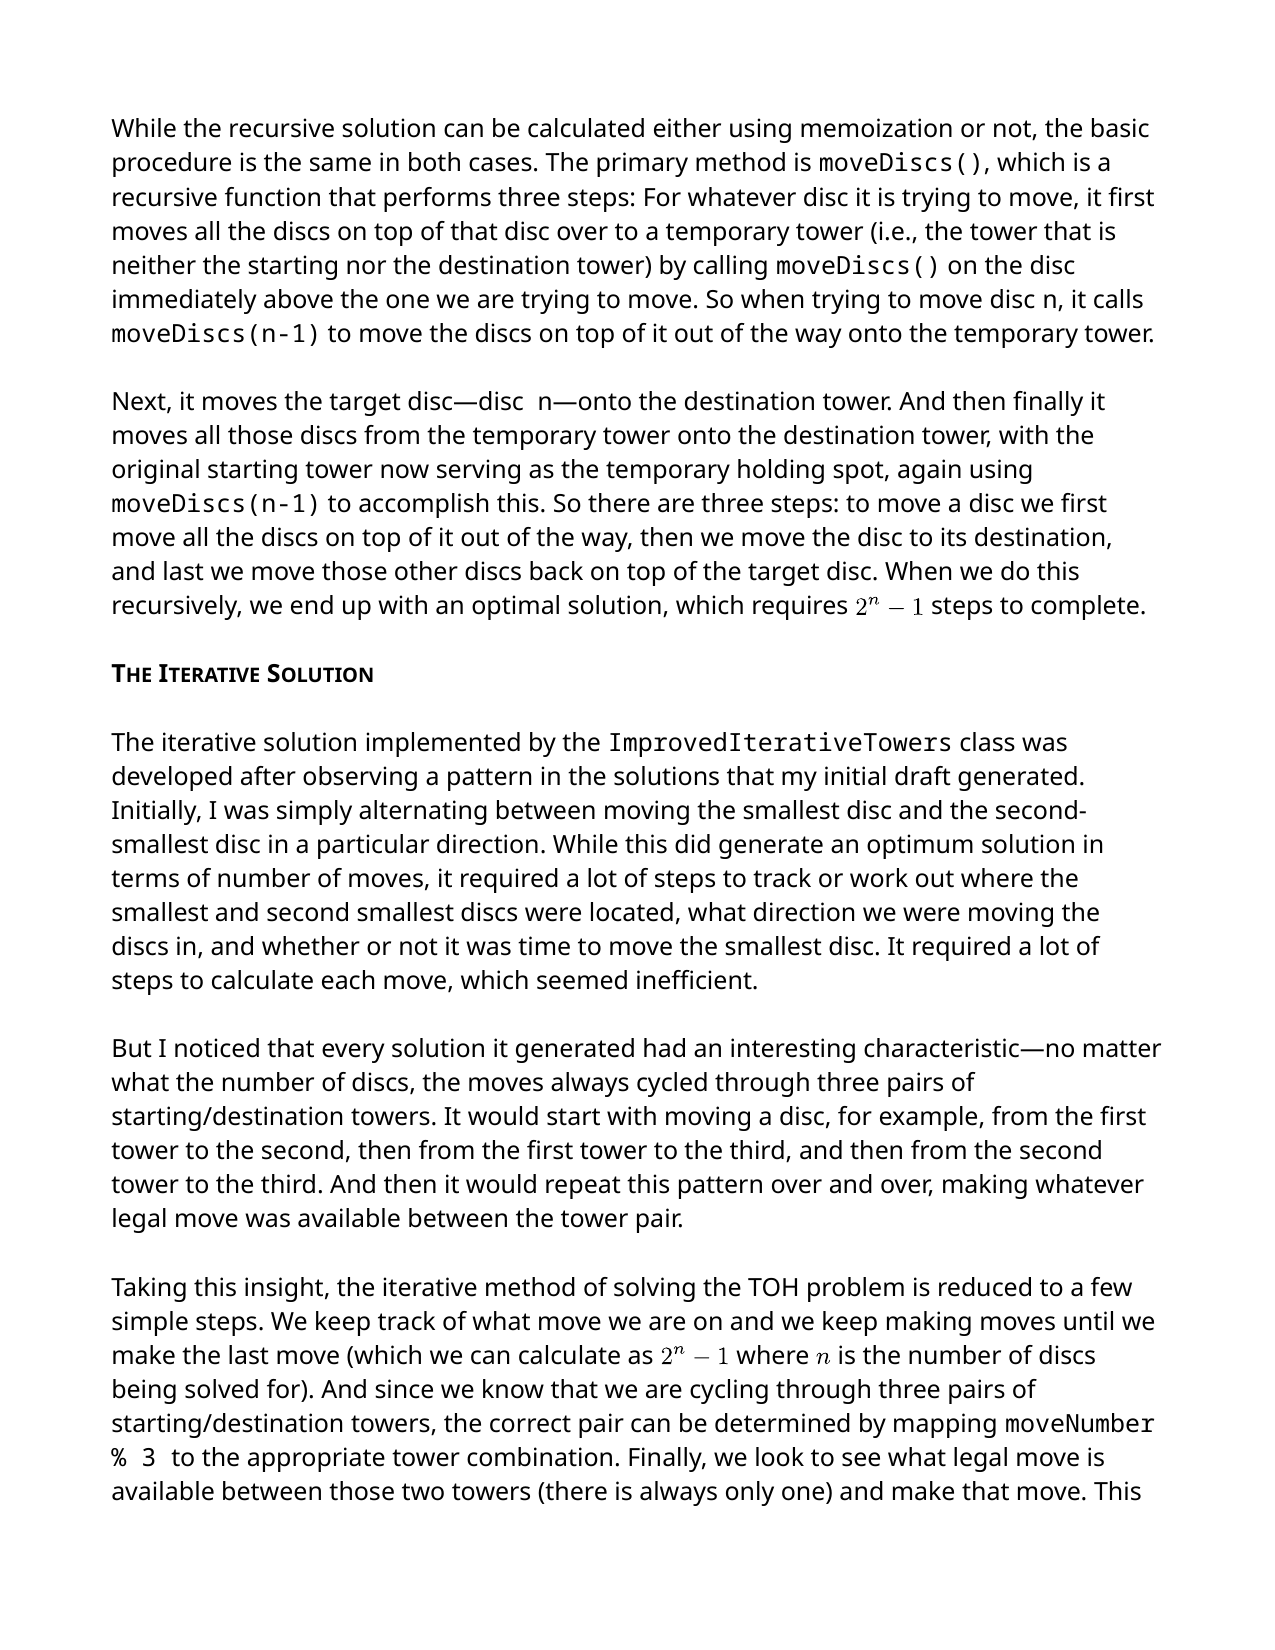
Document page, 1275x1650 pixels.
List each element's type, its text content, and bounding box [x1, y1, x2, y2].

text Taking this insight, the iterative method of solving the TOH problem is reduced to a few simple steps. We keep track of what move we are on and we keep making moves until we make the last move (which we can calculate as where is the number of discs being solved for). And since we know that we are cycling through three pairs of starting/destination towers, the correct pair can be determined by mapping moveNumber % 3 to the appropriate tower combination. Finally, we look to see what legal move is available between those two towers (there is always only one) and make that move. This [111, 1269, 1164, 1508]
text Next, it moves the target disc—disc n—onto the destination tower. And then finally it moves all those discs from the temporary tower onto the destination tower, with the original starting tower now serving as the temporary holding spot, again using moveDiscs(n-1) to accomplish this. So there are three steps: to move a disc we first move all the discs on top of it out of the way, then we move the disc to its destination, and last we move those other discs back on top of the target disc. When we do this recursively, we end up with an optimal solution, which requires steps to complete. [111, 383, 1164, 622]
text The Iterative Solution [111, 656, 1164, 690]
text The iterative solution implemented by the ImprovedIterativeTowers class was developed after observing a pattern in the solutions that my initial draft generated. Initially, I was simply alternating between moving the smallest disc and the second-smallest disc in a particular direction. While this did generate an optimum solution in terms of number of moves, it required a lot of steps to track or work out where the smallest and second smallest discs were located, what direction we were moving the discs in, and whether or not it was time to move the smallest disc. It required a lot of steps to calculate each move, which seemed inefficient. [111, 724, 1164, 997]
text But I noticed that every solution it generated had an interesting characteristic—no matter what the number of discs, the moves always cycled through three pairs of starting/destination towers. It would start with moving a disc, for example, from the first tower to the second, then from the first tower to the third, and then from the second tower to the third. And then it would repeat this pattern over and over, making whatever legal move was available between the tower pair. [111, 1031, 1164, 1235]
text While the recursive solution can be calculated either using memoization or not, the basic procedure is the same in both cases. The primary method is moveDiscs(), which is a recursive function that performs three steps: For whatever disc it is trying to move, it first moves all the discs on top of that disc over to a temporary tower (i.e., the tower that is neither the starting nor the destination tower) by calling moveDiscs() on the disc immediately above the one we are trying to move. So when trying to move disc n, it calls moveDiscs(n-1) to move the discs on top of it out of the way onto the temporary tower. [111, 111, 1164, 349]
